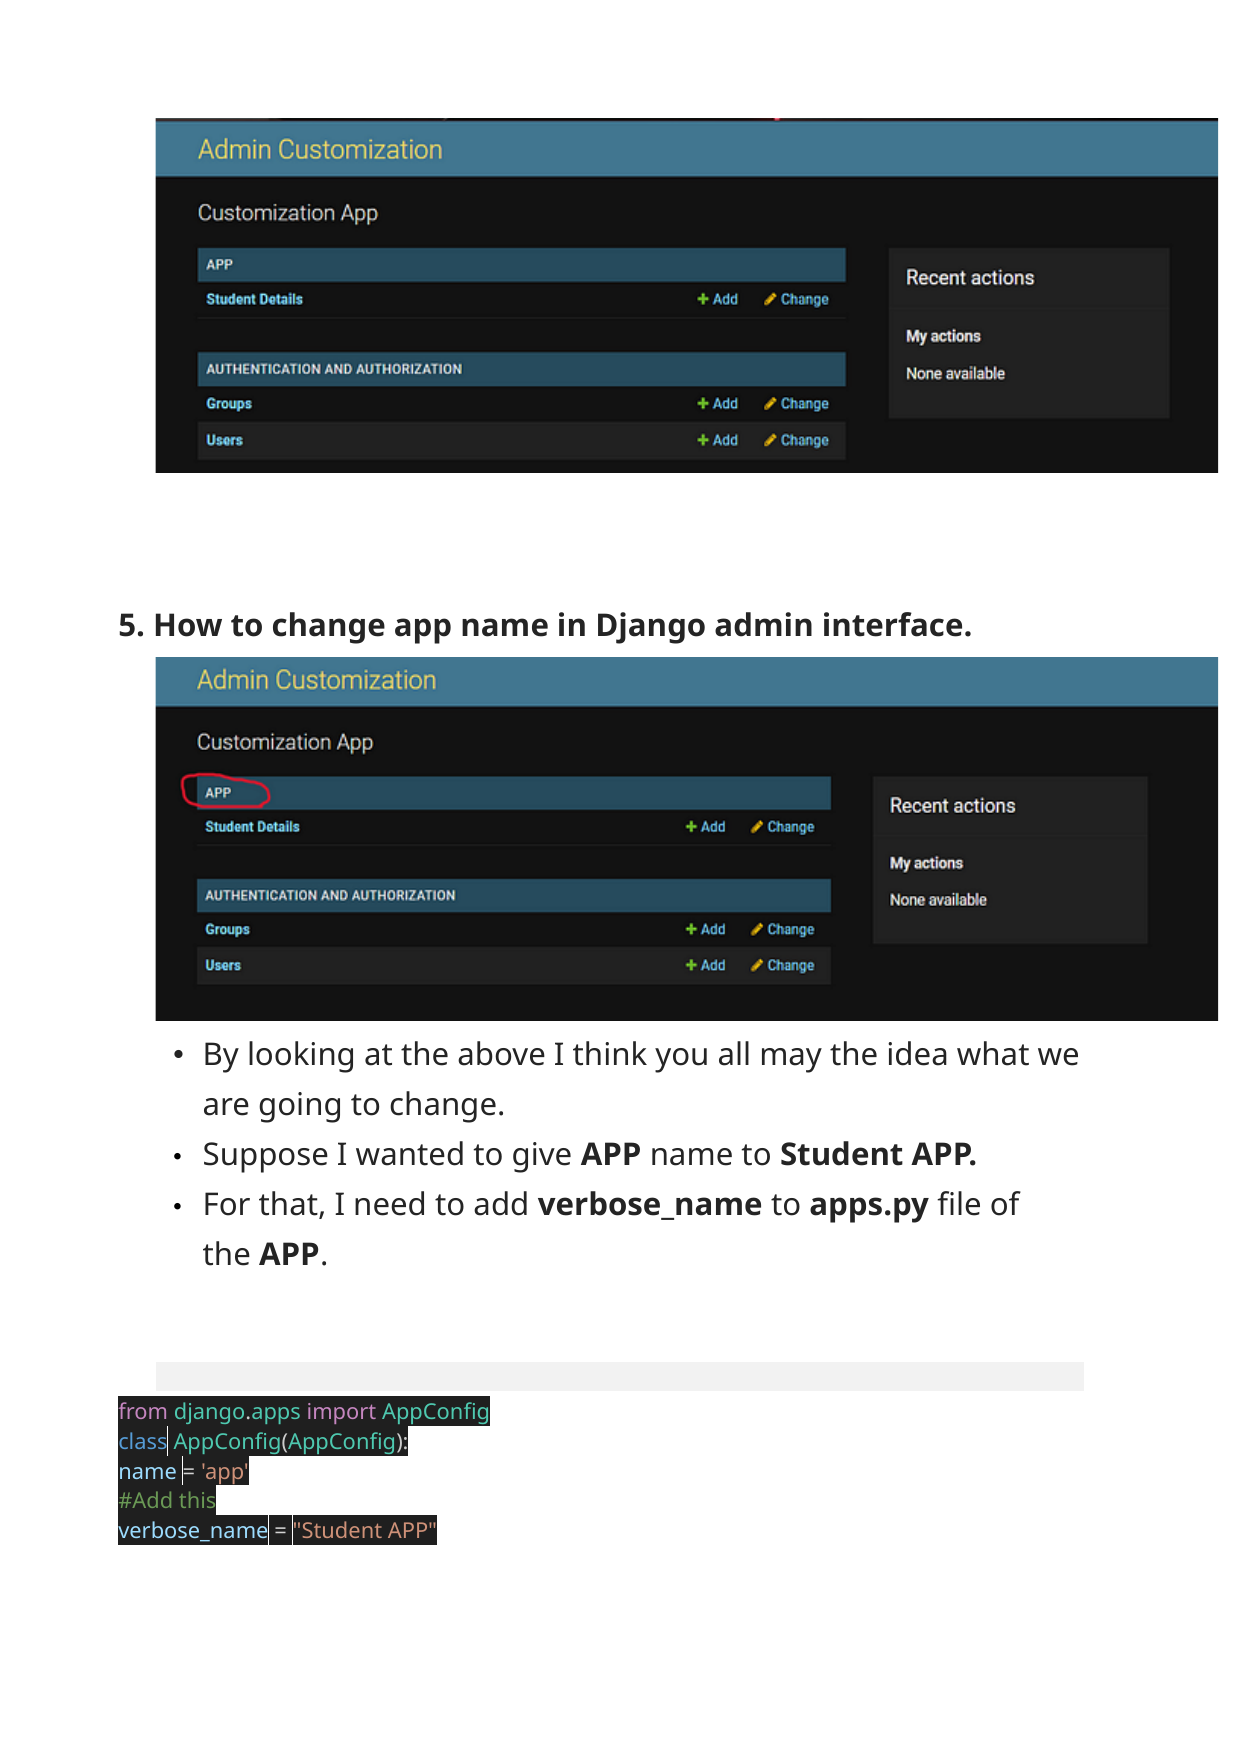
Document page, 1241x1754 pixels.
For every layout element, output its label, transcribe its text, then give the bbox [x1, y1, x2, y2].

list For that, I need to add verbose_name to apps.py file of the APP. [202, 1175, 1084, 1275]
picture [155, 118, 1219, 473]
text #Add this [118, 1485, 1122, 1515]
text name = 'app' [118, 1456, 1122, 1485]
list By looking at the above I think you all may the idea what we are going to change. [202, 1025, 1084, 1125]
list Suppose I wanted to give APP name to Student APP. [202, 1125, 1084, 1175]
text class AppConfig(AppConfig): [118, 1426, 1122, 1456]
subtitle 5. How to change app name in Django admin interface. [118, 603, 1122, 645]
text verbose_name = "Student APP" [118, 1515, 1122, 1545]
picture [155, 657, 1219, 1021]
text from django.apps import AppConfig [118, 1396, 1122, 1426]
